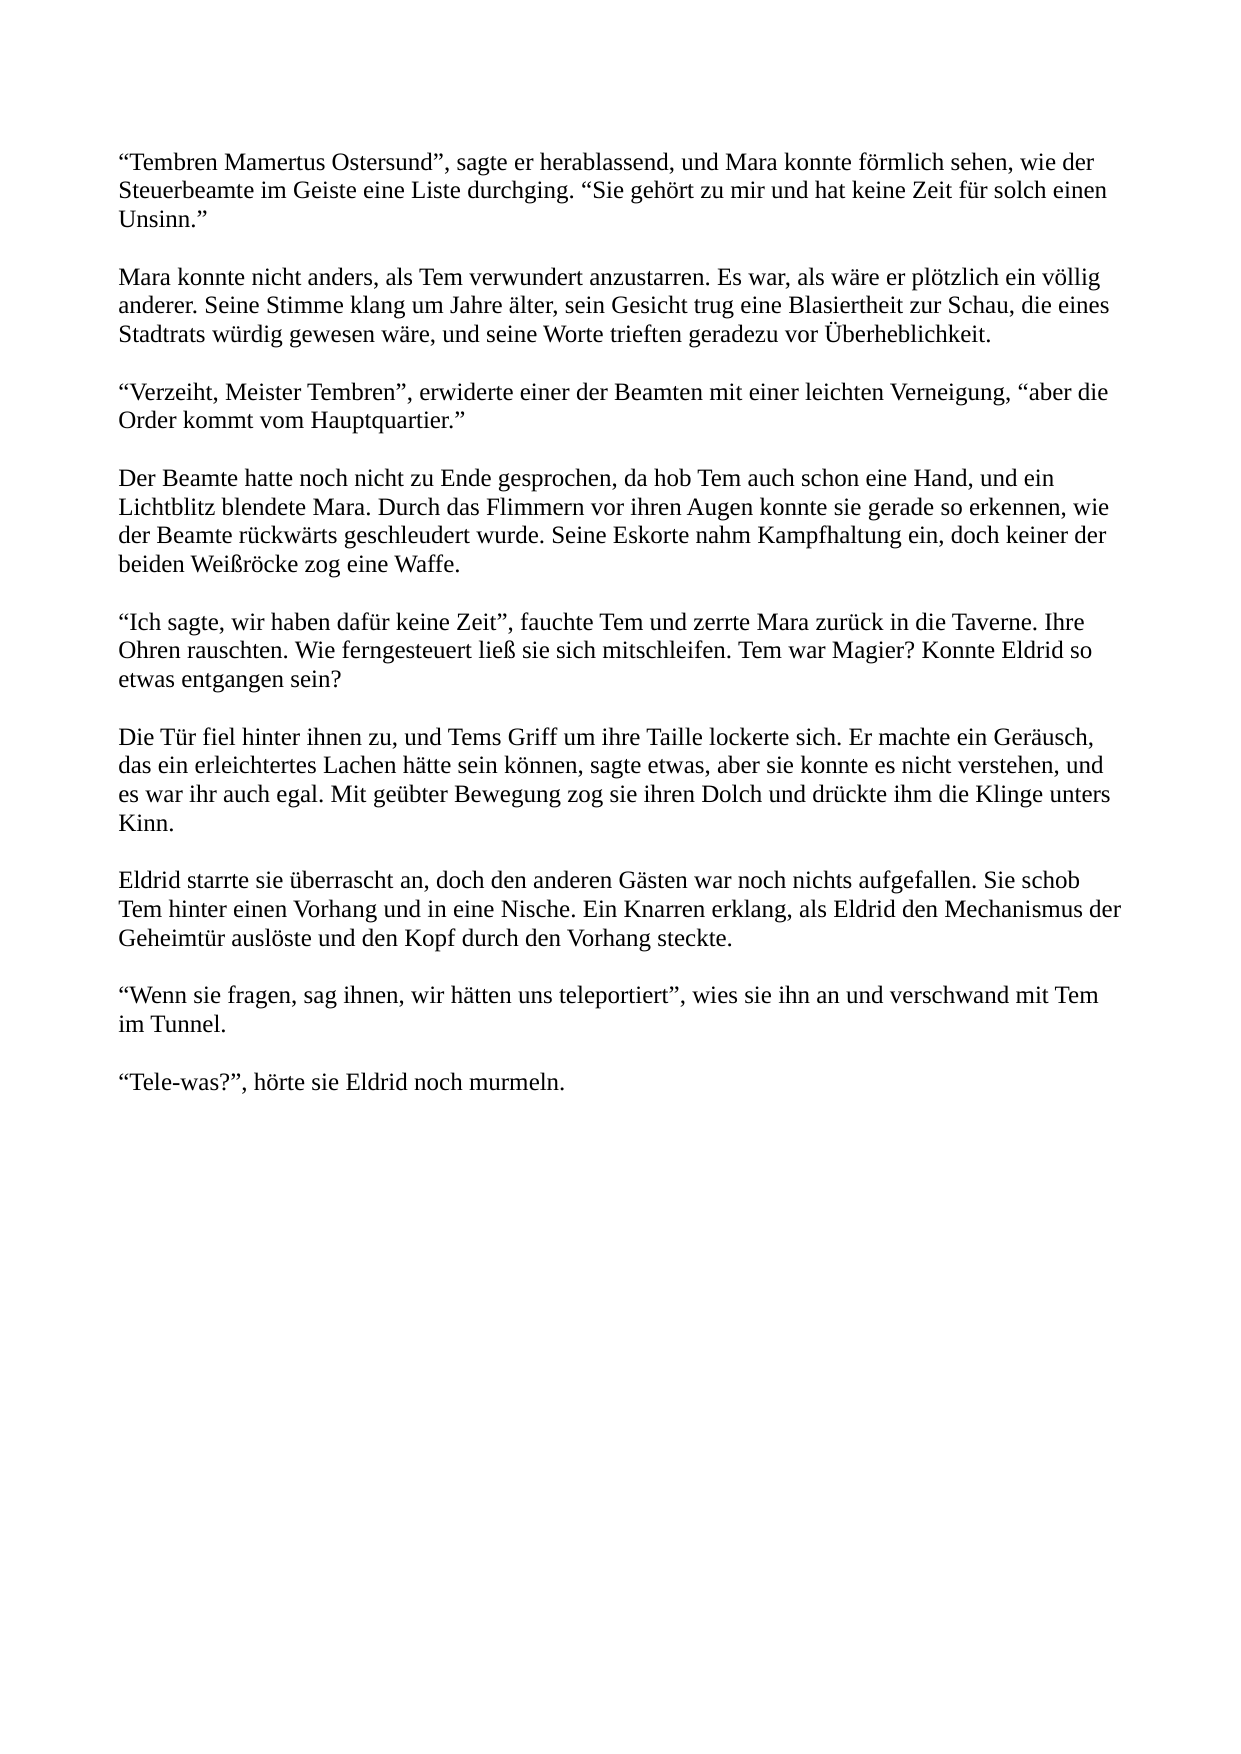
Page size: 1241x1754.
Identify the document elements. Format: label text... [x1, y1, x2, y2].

text “Tembren Mamertus Ostersund”, sagte er herablassend, und Mara konnte förmlich sehen, wie der Steuerbeamte im Geiste eine Liste durchging. “Sie gehört zu mir und hat keine Zeit für solch einen Unsinn.” Mara konnte nicht anders, als Tem verwundert anzustarren. Es war, als wäre er plötzlich ein völlig anderer. Seine Stimme klang um Jahre älter, sein Gesicht trug eine Blasiertheit zur Schau, die eines Stadtrats würdig gewesen wäre, und seine Worte trieften geradezu vor Überheblichkeit. “Verzeiht, Meister Tembren”, erwiderte einer der Beamten mit einer leichten Verneigung, “aber die Order kommt vom Hauptquartier.” Der Beamte hatte noch nicht zu Ende gesprochen, da hob Tem auch schon eine Hand, und ein Lichtblitz blendete Mara. Durch das Flimmern vor ihren Augen konnte sie gerade so erkennen, wie der Beamte rückwärts geschleudert wurde. Seine Eskorte nahm Kampfhaltung ein, doch keiner der beiden Weißröcke zog eine Waffe. “Ich sagte, wir haben dafür keine Zeit”, fauchte Tem und zerrte Mara zurück in die Taverne. Ihre Ohren rauschten. Wie ferngesteuert ließ sie sich mitschleifen. Tem war Magier? Konnte Eldrid so etwas entgangen sein? Die Tür fiel hinter ihnen zu, und Tems Griff um ihre Taille lockerte sich. Er machte ein Geräusch, das ein erleichtertes Lachen hätte sein können, sagte etwas, aber sie konnte es nicht verstehen, und es war ihr auch egal. Mit geübter Bewegung zog sie ihren Dolch und drückte ihm die Klinge unters Kinn. Eldrid starrte sie überrascht an, doch den anderen Gästen war noch nichts aufgefallen. Sie schob Tem hinter einen Vorhang und in eine Nische. Ein Knarren erklang, als Eldrid den Mechanismus der Geheimtür auslöste und den Kopf durch den Vorhang steckte. “Wenn sie fragen, sag ihnen, wir hätten uns teleportiert”, wies sie ihn an und verschwand mit Tem im Tunnel. “Tele-was?”, hörte sie Eldrid noch murmeln. [118, 118, 1122, 1096]
